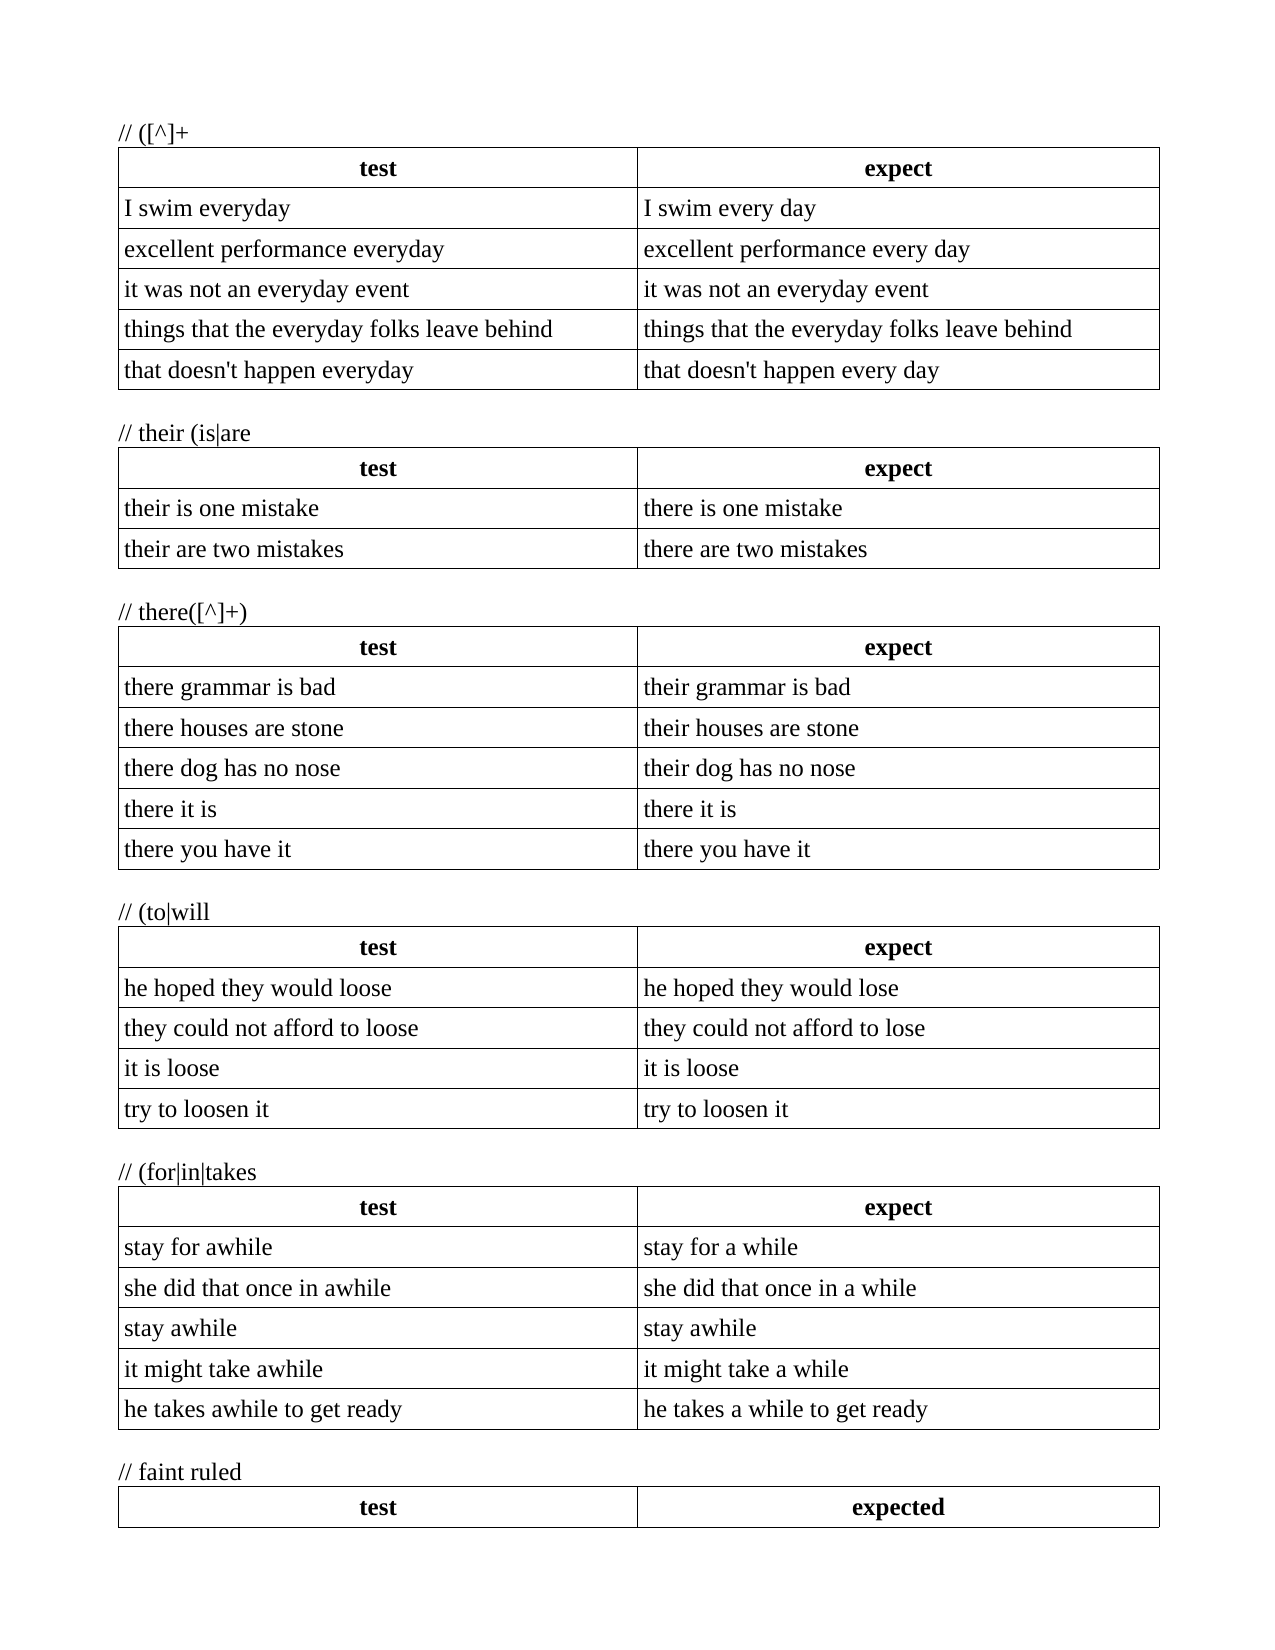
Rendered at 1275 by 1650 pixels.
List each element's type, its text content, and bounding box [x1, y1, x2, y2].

table_header expect [638, 927, 1159, 967]
table_cell he hoped they would lose [638, 968, 1159, 1007]
table_cell it was not an everyday event [119, 269, 637, 308]
table_cell their is one mistake [119, 489, 637, 528]
table_cell try to loosen it [638, 1089, 1159, 1128]
table_cell they could not afford to lose [638, 1008, 1159, 1047]
table_cell there houses are stone [119, 708, 637, 747]
table_header test [119, 627, 637, 666]
table_cell she did that once in awhile [119, 1268, 637, 1307]
table_cell he takes awhile to get ready [119, 1389, 637, 1428]
table_cell it might take awhile [119, 1349, 637, 1388]
table_cell he takes a while to get ready [638, 1389, 1159, 1428]
table_header expect [638, 148, 1159, 187]
text // (to|will [118, 897, 1157, 926]
table_cell excellent performance every day [638, 229, 1159, 268]
table_cell there you have it [638, 829, 1159, 868]
table_cell stay for awhile [119, 1227, 637, 1267]
table_cell there is one mistake [638, 489, 1159, 528]
table_cell their dog has no nose [638, 748, 1159, 788]
table_header test [119, 927, 637, 967]
table_header test [119, 448, 637, 487]
table_cell there grammar is bad [119, 667, 637, 707]
table_cell that doesn't happen every day [638, 350, 1159, 389]
table_cell stay awhile [638, 1308, 1159, 1348]
table_cell excellent performance everyday [119, 229, 637, 268]
table_cell they could not afford to loose [119, 1008, 637, 1047]
table_cell it was not an everyday event [638, 269, 1159, 308]
table_cell there it is [119, 789, 637, 828]
table_cell their houses are stone [638, 708, 1159, 747]
table_header expect [638, 448, 1159, 487]
text // ([^]+ [118, 118, 1157, 147]
table_cell their grammar is bad [638, 667, 1159, 707]
table_cell it is loose [638, 1049, 1159, 1088]
table_header test [119, 1487, 637, 1527]
table_cell there you have it [119, 829, 637, 868]
table_header test [119, 148, 637, 187]
text // there([^]+) [118, 597, 1157, 626]
table_cell it is loose [119, 1049, 637, 1088]
table_cell there dog has no nose [119, 748, 637, 788]
table_cell that doesn't happen everyday [119, 350, 637, 389]
table_cell I swim every day [638, 188, 1159, 228]
table_header test [119, 1187, 637, 1226]
table_cell stay awhile [119, 1308, 637, 1348]
table_header expect [638, 627, 1159, 666]
text // faint ruled [118, 1457, 1157, 1486]
table_cell I swim everyday [119, 188, 637, 228]
table_cell he hoped they would loose [119, 968, 637, 1007]
table_cell there it is [638, 789, 1159, 828]
table_header expected [638, 1487, 1159, 1527]
table_cell stay for a while [638, 1227, 1159, 1267]
text // their (is|are [118, 418, 1157, 447]
table_cell their are two mistakes [119, 529, 637, 568]
text // (for|in|takes [118, 1157, 1157, 1186]
table_cell there are two mistakes [638, 529, 1159, 568]
table_cell it might take a while [638, 1349, 1159, 1388]
table_cell she did that once in a while [638, 1268, 1159, 1307]
table_cell try to loosen it [119, 1089, 637, 1128]
table_cell things that the everyday folks leave behind [638, 310, 1159, 349]
table_header expect [638, 1187, 1159, 1226]
table_cell things that the everyday folks leave behind [119, 310, 637, 349]
